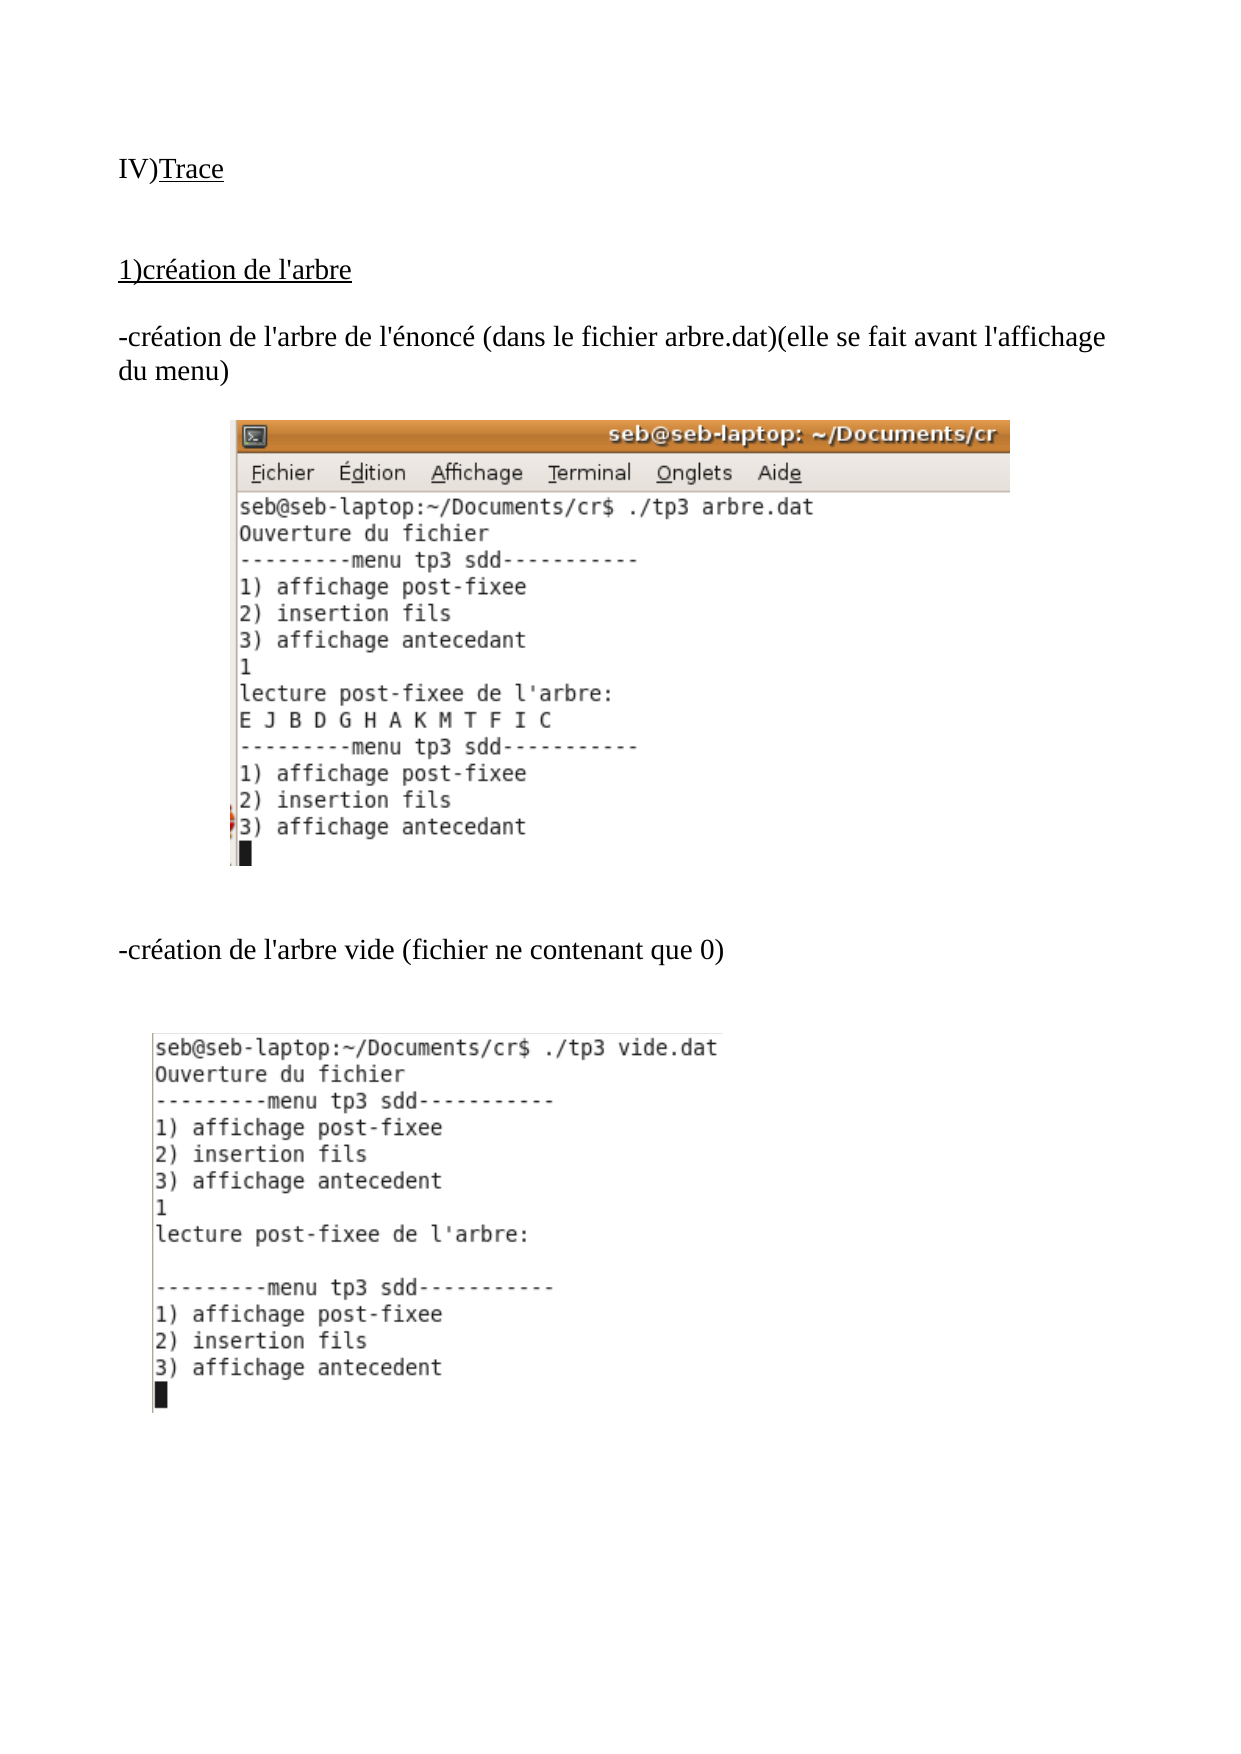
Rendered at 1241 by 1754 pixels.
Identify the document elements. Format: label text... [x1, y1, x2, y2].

text -création de l'arbre de l'énoncé (dans le fichier arbre.dat)(elle se fait avant l'affichage du menu) [118, 319, 1122, 386]
text IV)Trace [118, 152, 1122, 185]
text -création de l'arbre vide (fichier ne contenant que 0) [118, 932, 1122, 966]
picture [230, 420, 1010, 866]
text 1)création de l'arbre [118, 252, 1122, 286]
picture [152, 1033, 723, 1413]
